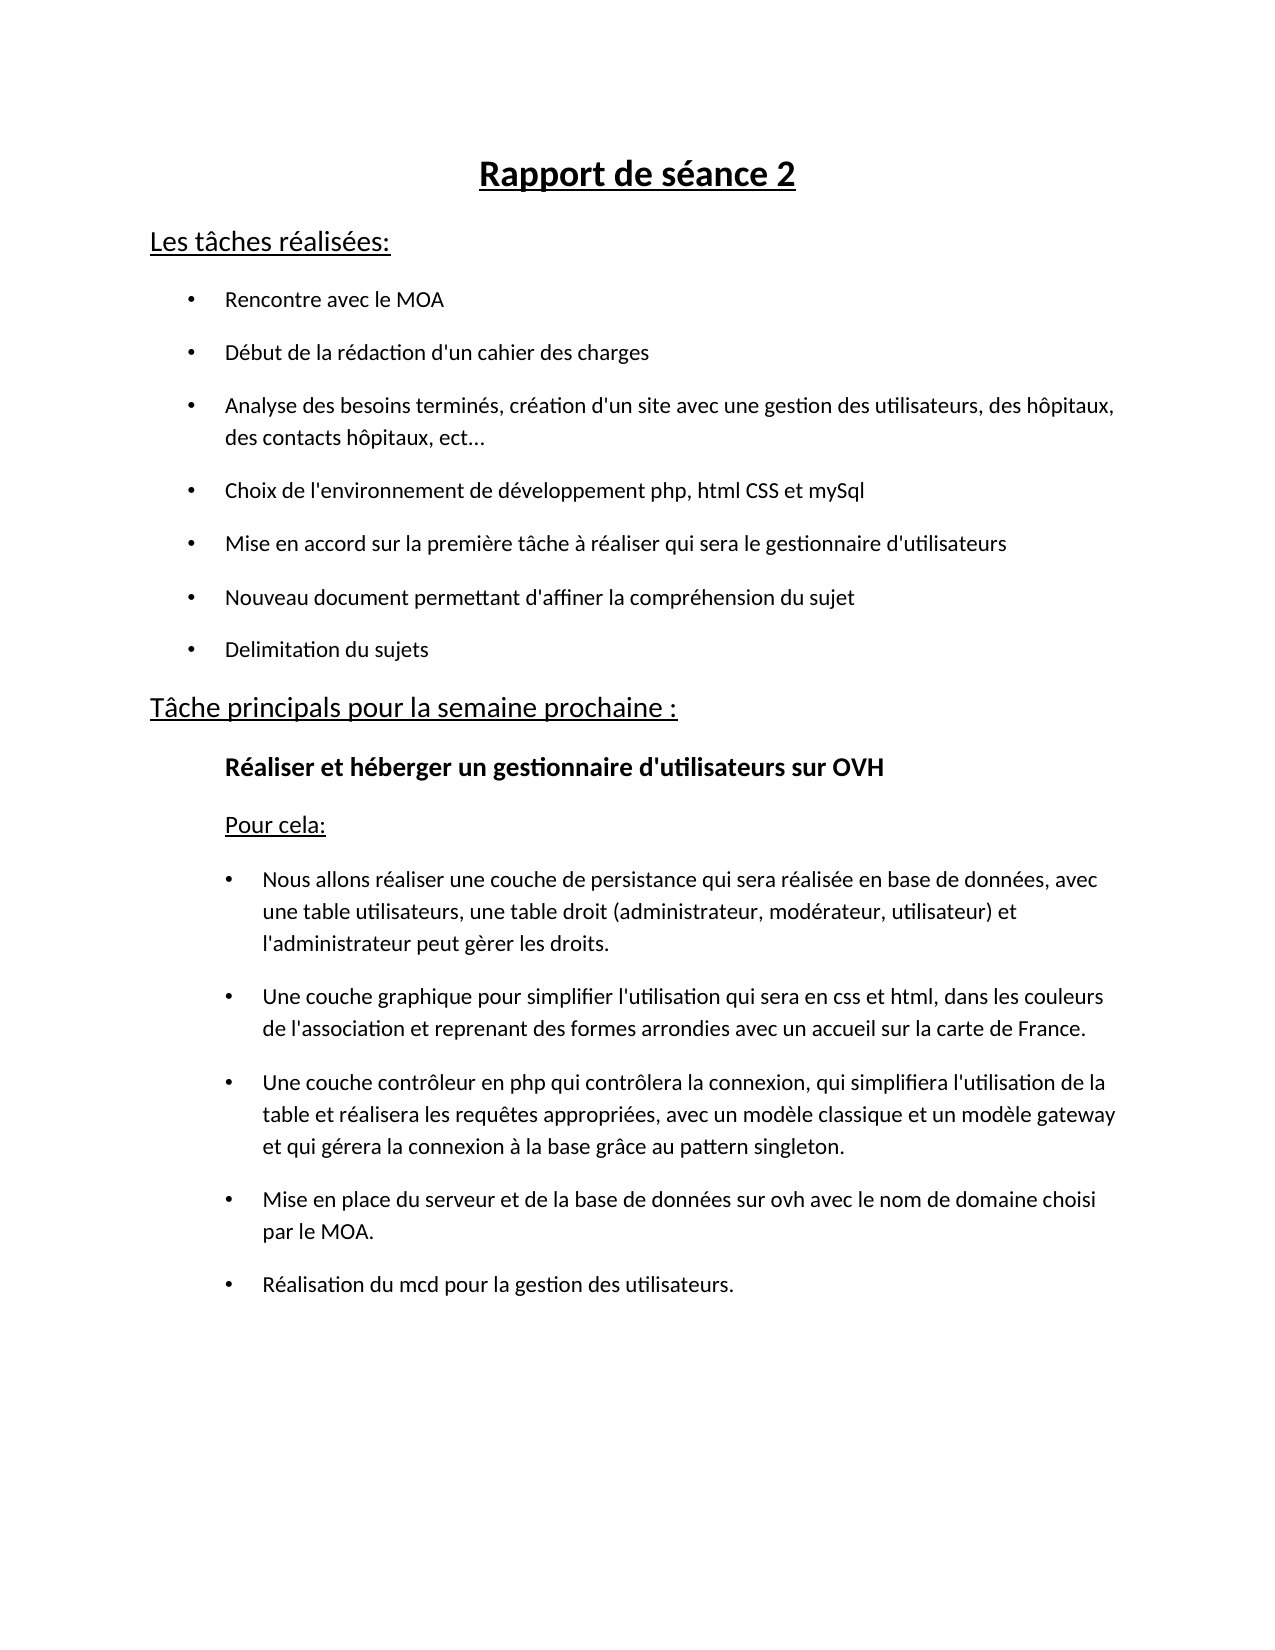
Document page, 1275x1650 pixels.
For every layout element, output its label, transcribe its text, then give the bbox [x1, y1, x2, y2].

list Nouveau document permettant d'affiner la compréhension du sujet [187, 583, 1125, 611]
list Choix de l'environnement de développement php, html CSS et mySql [187, 477, 1125, 504]
list Mise en accord sur la première tâche à réaliser qui sera le gestionnaire d'utilisateurs [187, 529, 1125, 558]
list Nous allons réaliser une couche de persistance qui sera réalisée en base de données, avec une table utilisateurs, une table droit (administrateur, modérateur, utilisateur) et l'administrateur peut gèrer les droits. [225, 865, 1125, 957]
list Rencontre avec le MOA [187, 285, 1125, 313]
text Rapport de séance 2 [150, 150, 1125, 196]
list Delimitation du sujets [187, 636, 1125, 664]
list Une couche graphique pour simplifier l'utilisation qui sera en css et html, dans les couleurs de l'association et reprenant des formes arrondies avec un accueil sur la carte de France. [225, 982, 1125, 1043]
list Une couche contrôleur en php qui contrôlera la connexion, qui simplifiera l'utilisation de la table et réalisera les requêtes appropriées, avec un modèle classique et un modèle gateway et qui gérera la connexion à la base grâce au pattern singleton. [225, 1068, 1125, 1160]
list Réalisation du mcd pour la gestion des utilisateurs. [225, 1270, 1125, 1298]
list Mise en place du serveur et de la base de données sur ovh avec le nom de domaine choisi par le MOA. [225, 1185, 1125, 1245]
text Les tâches réalisées: [150, 223, 1125, 259]
text Tâche principals pour la semaine prochaine : [150, 689, 1125, 724]
text Pour cela: [150, 809, 1125, 840]
text Réaliser et héberger un gestionnaire d'utilisateurs sur OVH [150, 750, 1125, 783]
list Début de la rédaction d'un cahier des charges [187, 338, 1125, 366]
list Analyse des besoins terminés, création d'un site avec une gestion des utilisateurs, des hôpitaux, des contacts hôpitaux, ect... [187, 391, 1125, 452]
